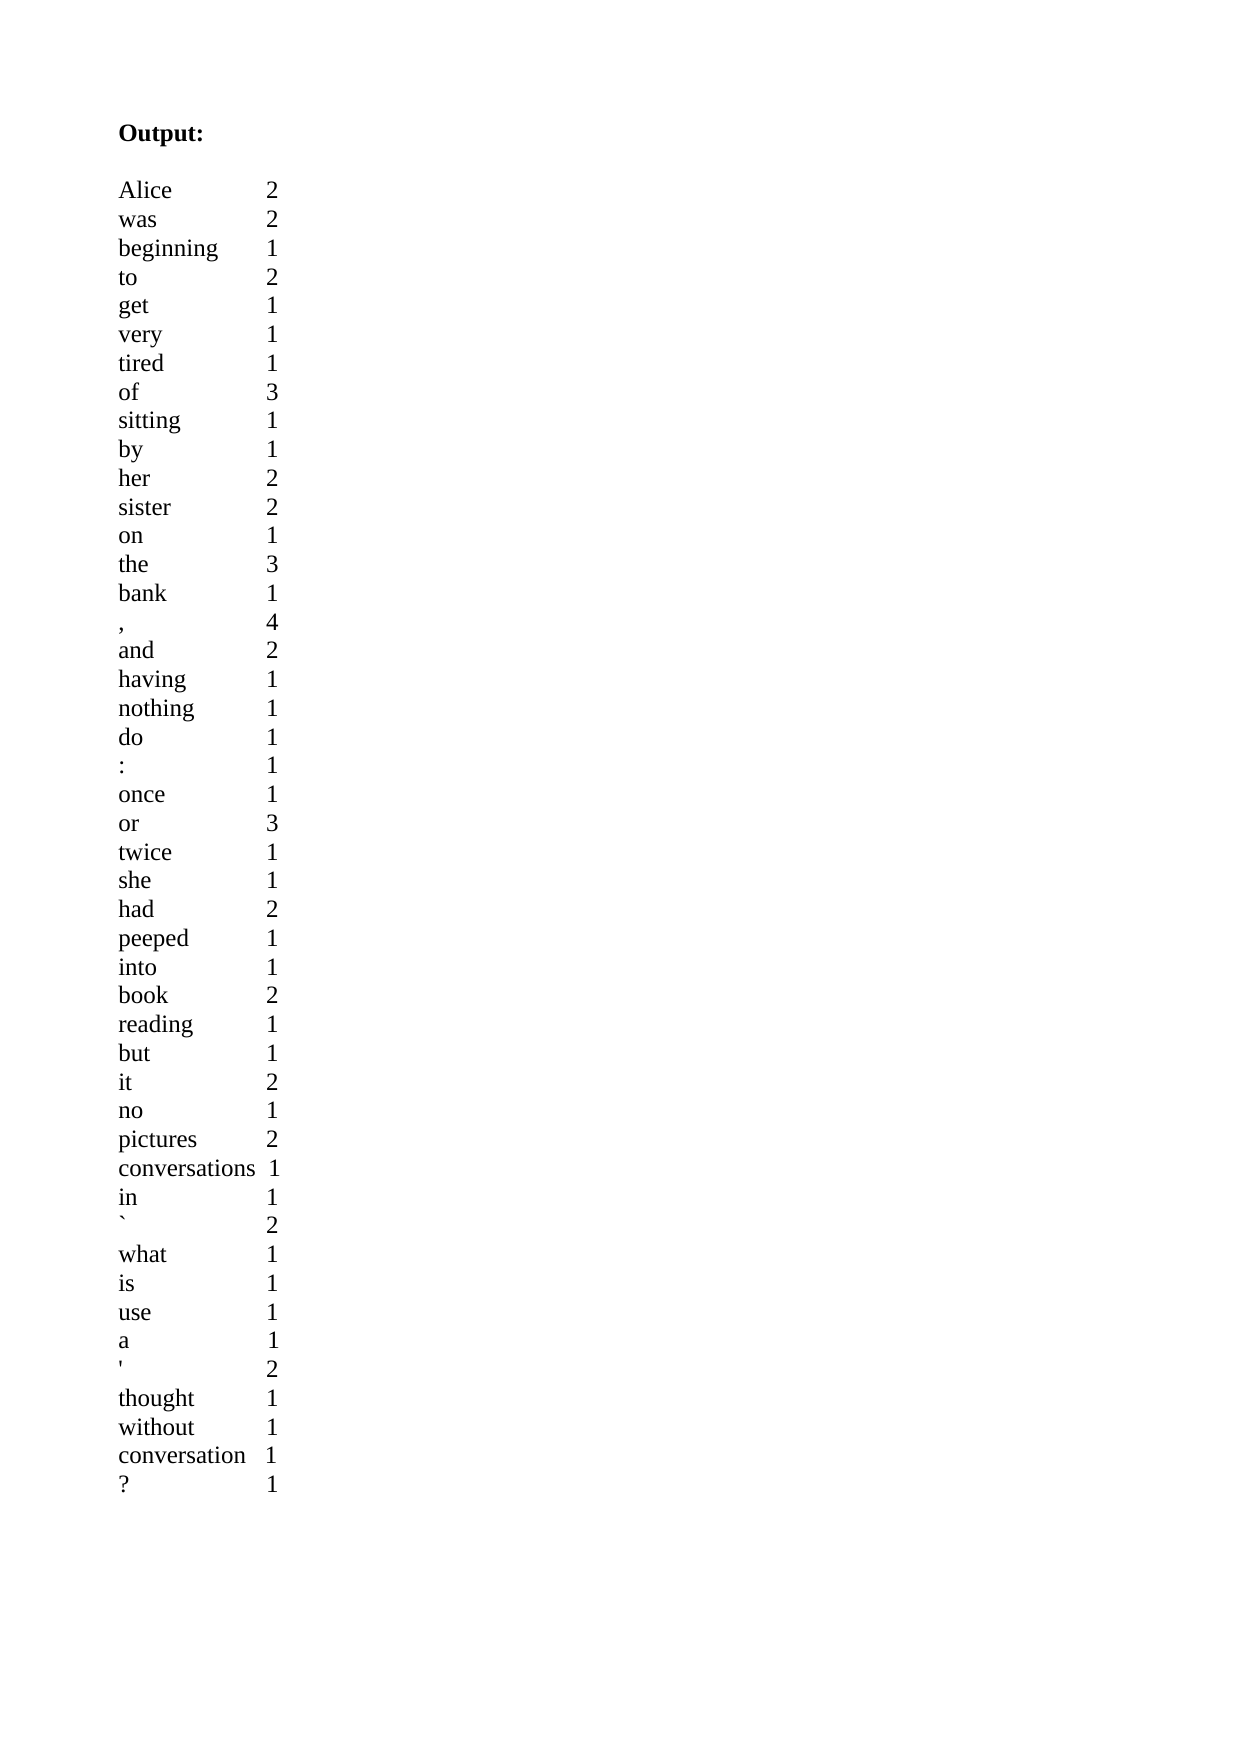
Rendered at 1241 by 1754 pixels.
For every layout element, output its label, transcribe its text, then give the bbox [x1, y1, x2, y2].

text use 1 [118, 1297, 1122, 1326]
text nothing 1 [118, 693, 1122, 722]
text of 3 [118, 377, 1122, 406]
text a 1 [118, 1326, 1122, 1354]
text no 1 [118, 1096, 1122, 1124]
text conversations 1 [118, 1153, 1122, 1182]
text sitting 1 [118, 406, 1122, 434]
text do 1 [118, 722, 1122, 751]
text her 2 [118, 463, 1122, 492]
text get 1 [118, 291, 1122, 319]
text without 1 [118, 1412, 1122, 1441]
text had 2 [118, 894, 1122, 923]
text , 4 [118, 607, 1122, 636]
text Output: [118, 118, 1122, 147]
text reading 1 [118, 1009, 1122, 1038]
text peeped 1 [118, 923, 1122, 952]
text very 1 [118, 319, 1122, 348]
text in 1 [118, 1182, 1122, 1211]
text Alice 2 [118, 176, 1122, 204]
text once 1 [118, 779, 1122, 808]
text ? 1 [118, 1469, 1122, 1498]
text tired 1 [118, 348, 1122, 377]
text conversation 1 [118, 1441, 1122, 1469]
text to 2 [118, 262, 1122, 291]
text by 1 [118, 434, 1122, 463]
text is 1 [118, 1268, 1122, 1297]
text pictures 2 [118, 1124, 1122, 1153]
text on 1 [118, 521, 1122, 549]
text ' 2 [118, 1354, 1122, 1383]
text what 1 [118, 1239, 1122, 1268]
text and 2 [118, 636, 1122, 664]
text she 1 [118, 866, 1122, 894]
text thought 1 [118, 1383, 1122, 1412]
text : 1 [118, 751, 1122, 779]
text beginning 1 [118, 233, 1122, 262]
text bank 1 [118, 578, 1122, 607]
text the 3 [118, 549, 1122, 578]
text sister 2 [118, 492, 1122, 521]
text it 2 [118, 1067, 1122, 1096]
text was 2 [118, 204, 1122, 233]
text but 1 [118, 1038, 1122, 1067]
text into 1 [118, 952, 1122, 981]
text having 1 [118, 664, 1122, 693]
text twice 1 [118, 837, 1122, 866]
text book 2 [118, 981, 1122, 1009]
text ` 2 [118, 1211, 1122, 1239]
text or 3 [118, 808, 1122, 837]
